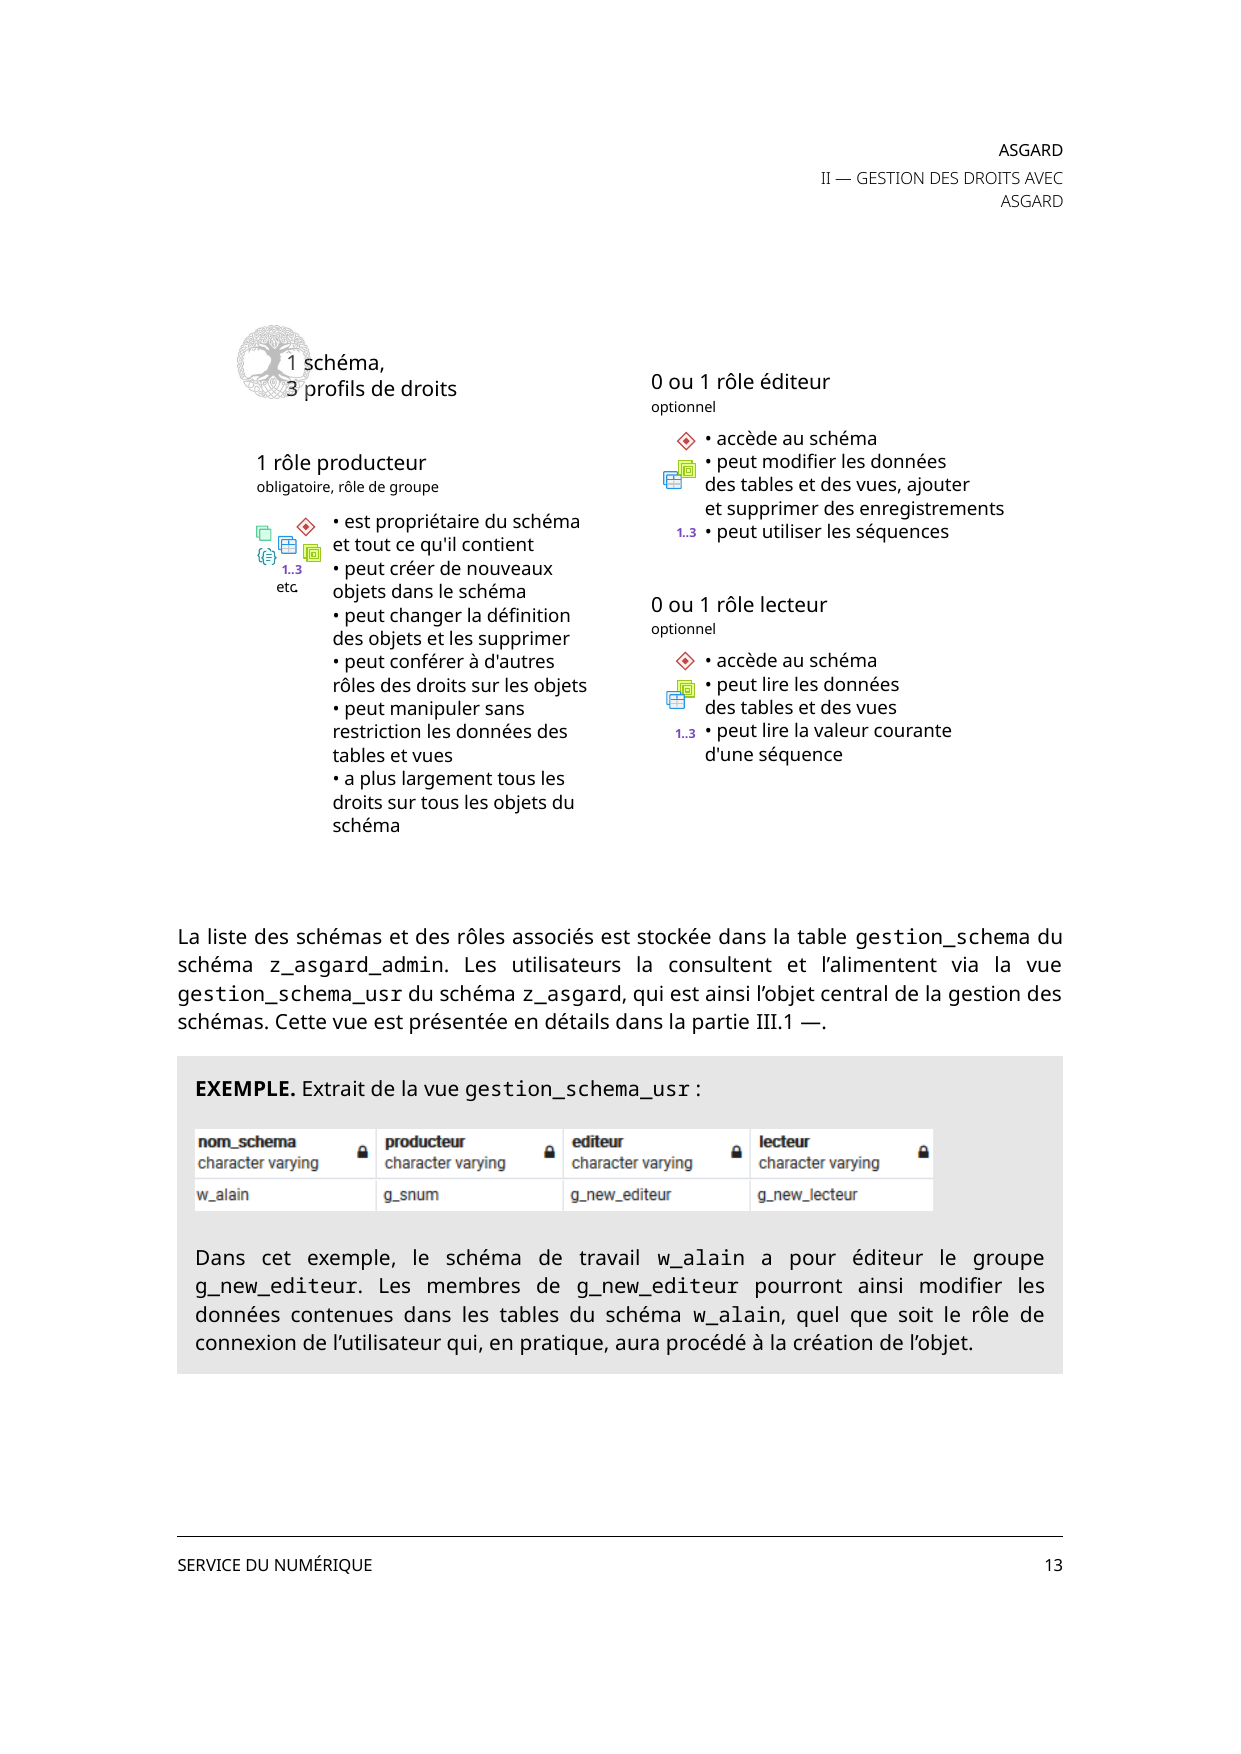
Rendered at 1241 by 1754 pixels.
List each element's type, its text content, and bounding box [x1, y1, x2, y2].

picture [194, 1129, 934, 1211]
text Dans cet exemple, le schéma de travail w_alain a pour éditeur le groupe g_new_editeur. Les membres de g_new_editeur pourront ainsi modifier les données contenues dans les tables du schéma w_alain, quel que soit le rôle de connexion de l’utilisateur qui, en pratique, aura procédé à la création de l’objet. [177, 1225, 1063, 1374]
text La liste des schémas et des rôles associés est stockée dans la table gestion_schema du schéma z_asgard_admin. Les utilisateurs la consultent et l’alimentent via la vue gestion_schema_usr du schéma z_asgard, qui est ainsi l’objet central de la gestion des schémas. Cette vue est présentée en détails dans la partie III.1. [177, 922, 1063, 1036]
text Exemple. Extrait de la vue gestion_schema_usr : [177, 1056, 1063, 1103]
